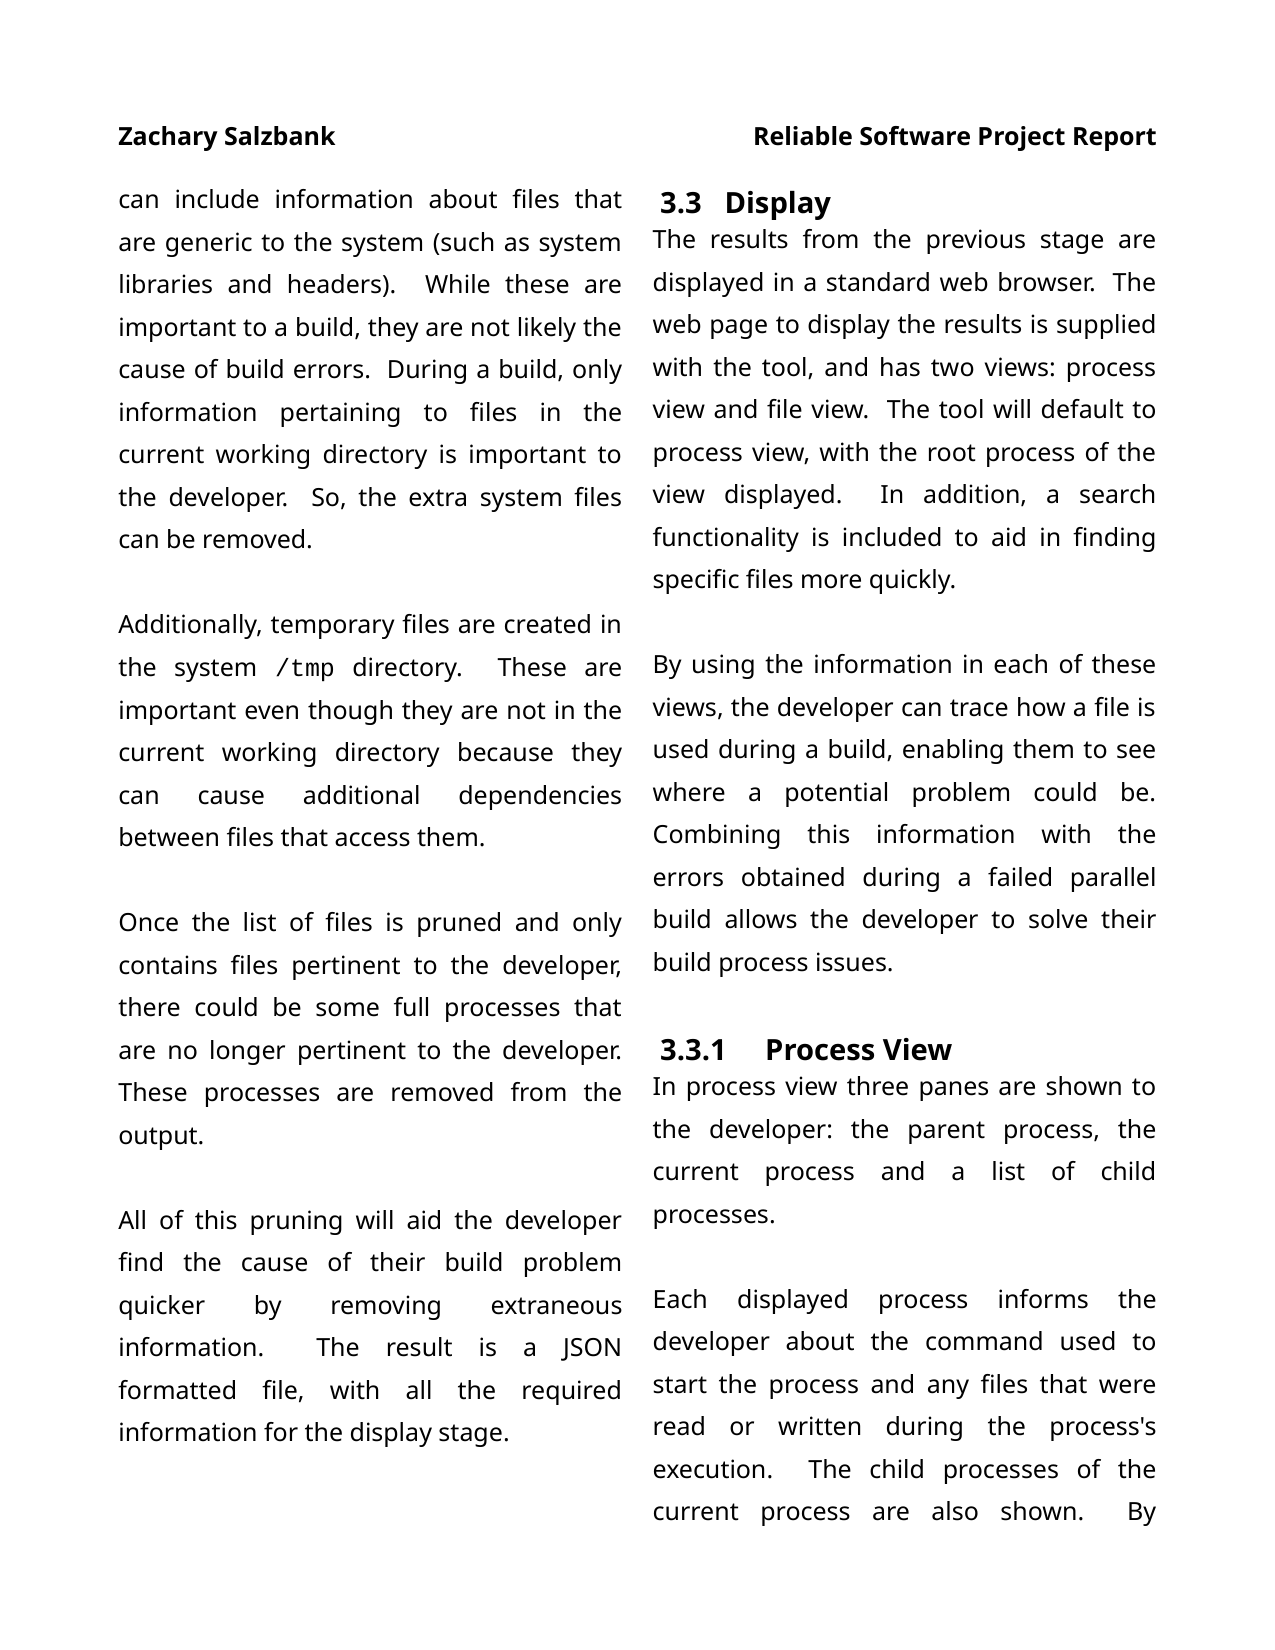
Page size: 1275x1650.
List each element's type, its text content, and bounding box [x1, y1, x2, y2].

list In process view three panes are shown to the developer: the parent process, the current process and a list of child processes. [652, 1069, 1157, 1231]
text By using the information in each of these views, the developer can trace how a file is used during a build, enabling them to see where a potential problem could be. Combining this information with the errors obtained during a failed parallel build allows the developer to solve their build process issues. [652, 647, 1157, 978]
text Once the list of files is pruned and only contains files pertinent to the developer, there could be some full processes that are no longer pertinent to the developer. These processes are removed from the output. [118, 905, 622, 1151]
list Process View [652, 1029, 1157, 1069]
text Each displayed process informs the developer about the command used to start the process and any files that were read or written during the process's execution. The child processes of the current process are also shown. By [652, 1282, 1157, 1528]
list can include information about files that are generic to the system (such as system libraries and headers). While these are important to a build, they are not likely the cause of build errors. During a build, only information pertaining to files in the current working directory is important to the developer. So, the extra system files can be removed. [81, 182, 622, 556]
text All of this pruning will aid the developer find the cause of their build problem quicker by removing extraneous information. The result is a JSON formatted file, with all the required information for the display stage. [118, 1202, 622, 1449]
list The results from the previous stage are displayed in a standard web browser. The web page to display the results is supplied with the tool, and has two views: process view and file view. The tool will default to process view, with the root process of the view displayed. In addition, a search functionality is included to aid in finding specific files more quickly. [652, 222, 1157, 596]
text Additionally, temporary files are created in the system /tmp directory. These are important even though they are not in the current working directory because they can cause additional dependencies between files that access them. [118, 607, 622, 854]
list Display [652, 182, 1157, 222]
